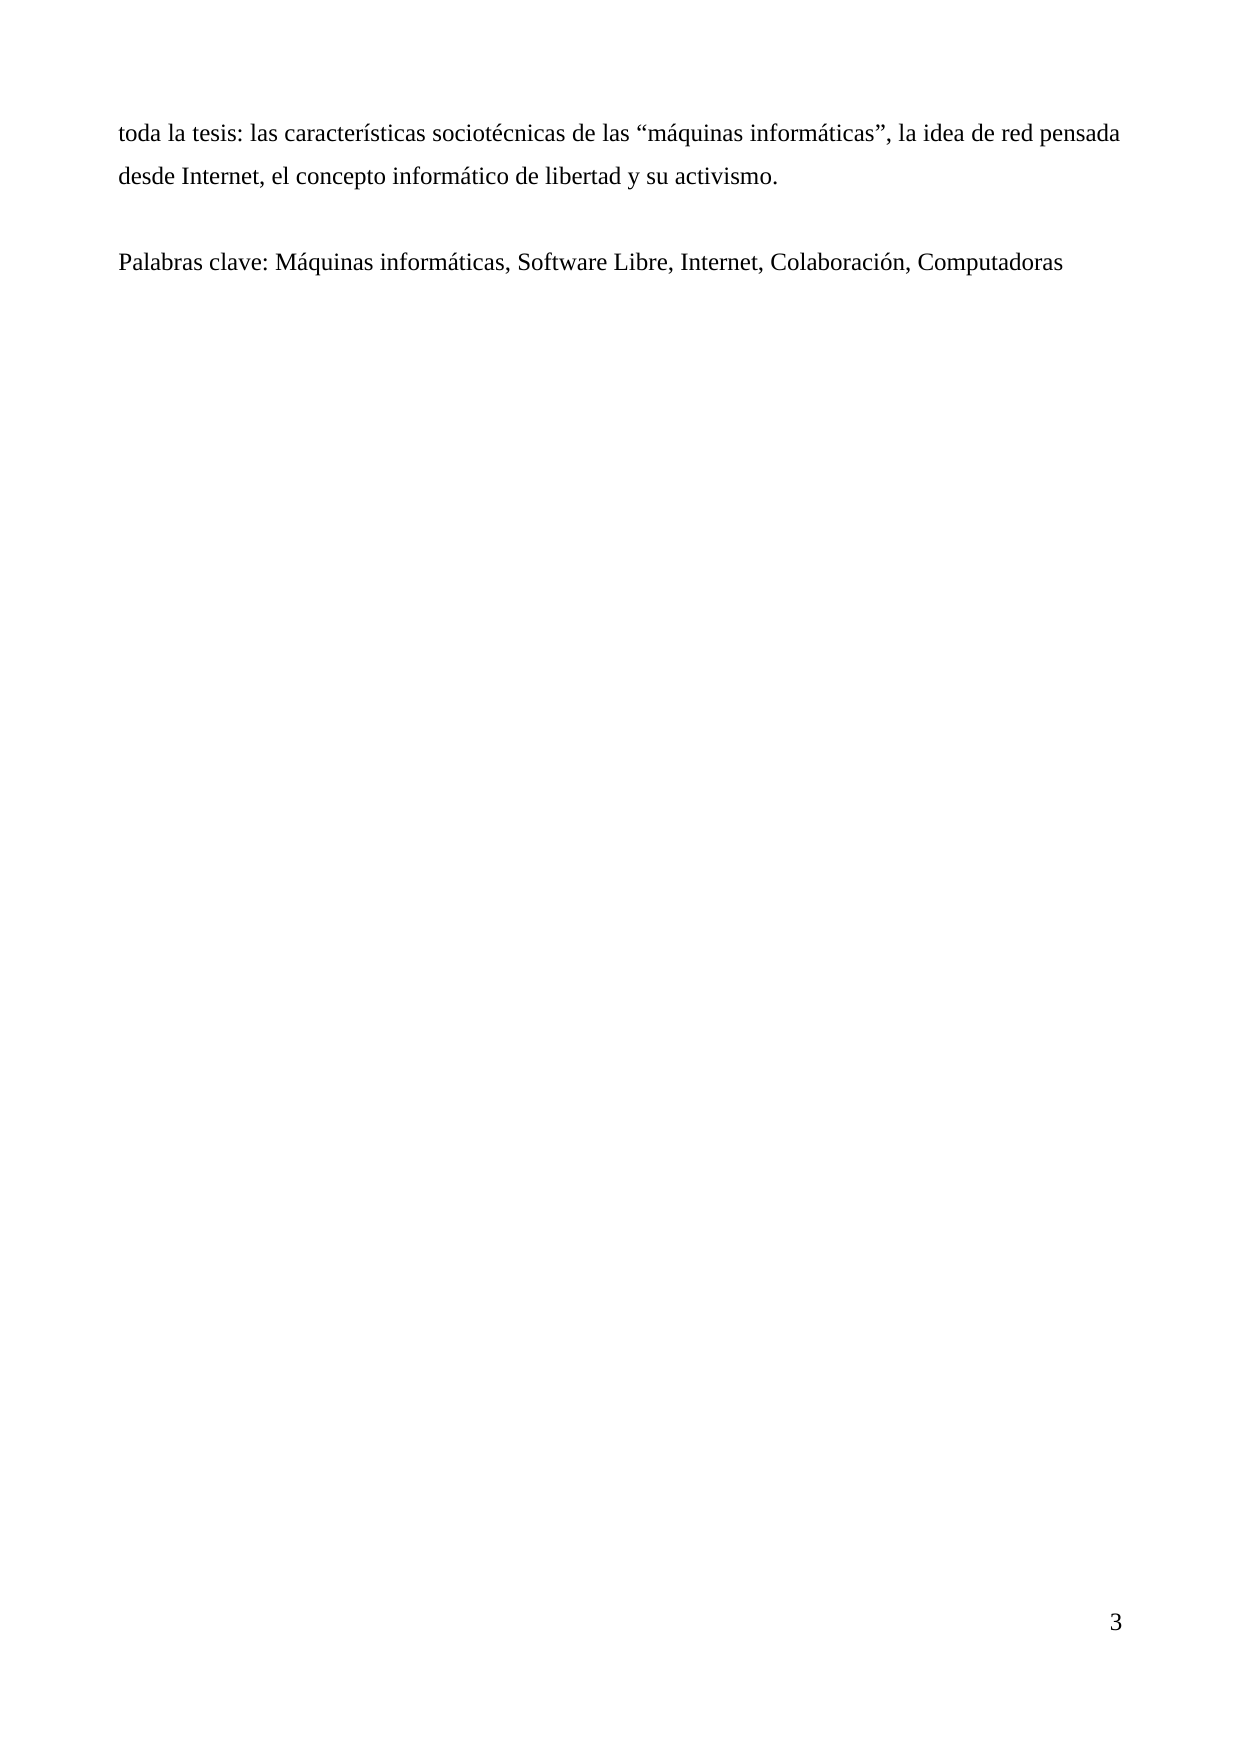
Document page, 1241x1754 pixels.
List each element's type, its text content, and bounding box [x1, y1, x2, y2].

text toda la tesis: las características sociotécnicas de las “máquinas informáticas”, la idea de red pensada desde Internet, el concepto informático de libertad y su activismo. [118, 118, 1122, 190]
text Palabras clave: Máquinas informáticas, Software Libre, Internet, Colaboración, Computadoras [118, 247, 1122, 276]
